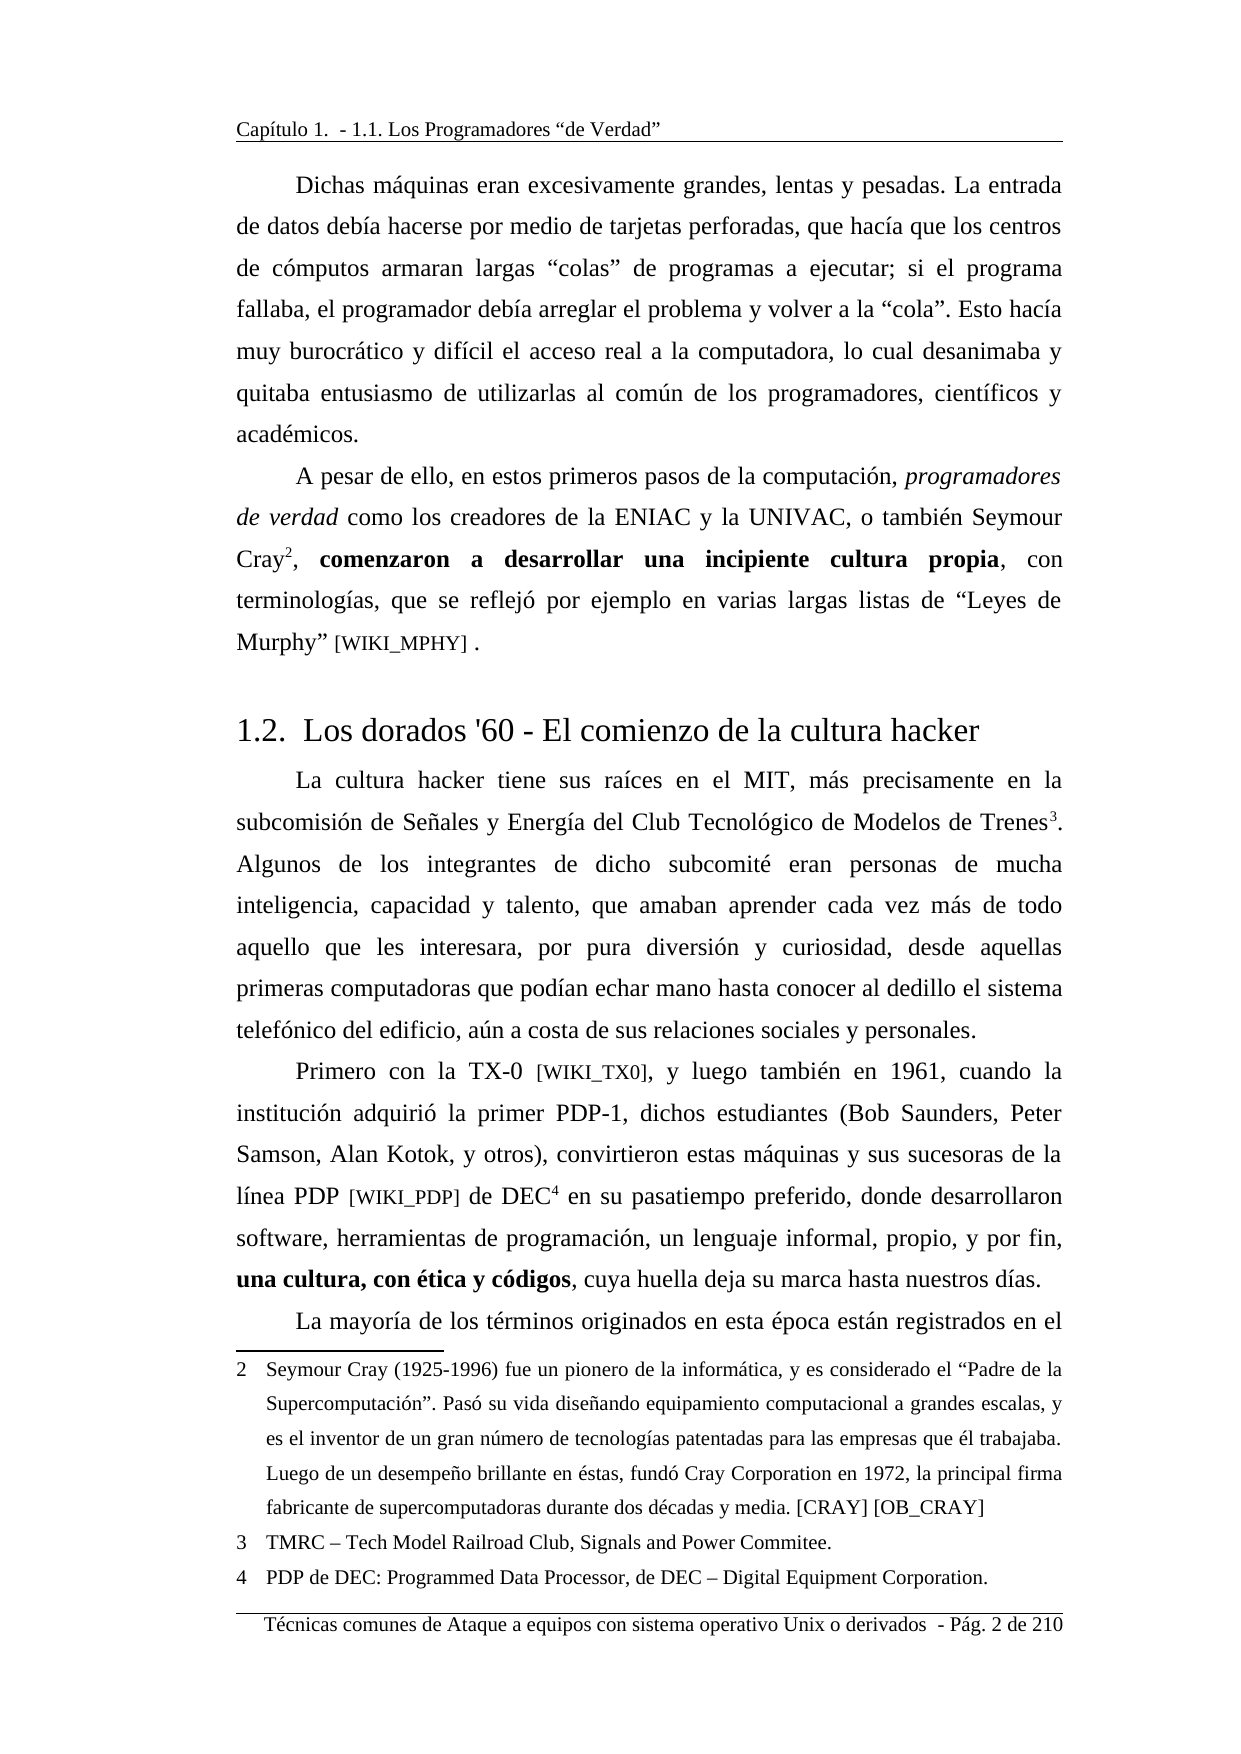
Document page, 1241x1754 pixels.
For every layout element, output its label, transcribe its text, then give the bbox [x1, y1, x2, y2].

text Primero con la TX-0 [WIKI_TX0], y luego también en 1961, cuando la institución adquirió la primer PDP-1, dichos estudiantes (Bob Saunders, Peter Samson, Alan Kotok, y otros), convirtieron estas máquinas y sus sucesoras de la línea PDP [WIKI_PDP] de DEC en su pasatiempo preferido, donde desarrollaron software, herramientas de programación, un lenguaje informal, propio, y por fin, una cultura, con ética y códigos, cuya huella deja su marca hasta nuestros días. [236, 1057, 1063, 1293]
text Dichas máquinas eran excesivamente grandes, lentas y pesadas. La entrada de datos debía hacerse por medio de tarjetas perforadas, que hacía que los centros de cómputos armaran largas “colas” de programas a ejecutar; si el programa fallaba, el programador debía arreglar el problema y volver a la “cola”. Esto hacía muy burocrático y difícil el acceso real a la computadora, lo cual desanimaba y quitaba entusiasmo de utilizarlas al común de los programadores, científicos y académicos. [236, 171, 1063, 448]
text La cultura hacker tiene sus raíces en el MIT, más precisamente en la subcomisión de Señales y Energía del Club Tecnológico de Modelos de Trenes. Algunos de los integrantes de dicho subcomité eran personas de mucha inteligencia, capacidad y talento, que amaban aprender cada vez más de todo aquello que les interesara, por pura diversión y curiosidad, desde aquellas primeras computadoras que podían echar mano hasta conocer al dedillo el sistema telefónico del edificio, aún a costa de sus relaciones sociales y personales. [236, 767, 1063, 1044]
text TMRC – Tech Model Railroad Club, Signals and Power Commitee. [236, 1531, 1063, 1554]
text PDP de DEC: Programmed Data Processor, de DEC – Digital Equipment Corporation. [236, 1566, 1063, 1589]
subtitle Los dorados '60 - El comienzo de la cultura hacker [236, 711, 1063, 748]
text La mayoría de los términos originados en esta época están registrados en el Jargon File [ERJF] , un documento que pretende recopilar el significado del slang, o lenguaje exclusivamente hacker. El término hacker proviene de esta etapa; si bien originalmente quiere decir “alguien quien hace muebles con un hacha”, se encuentra aquí [ERJFH] descripto como: [236, 1307, 1063, 1334]
text A pesar de ello, en estos primeros pasos de la computación, programadores de verdad como los creadores de la ENIAC y la UNIVAC, o también Seymour Cray, comenzaron a desarrollar una incipiente cultura propia, con terminologías, que se reflejó por ejemplo en varias largas listas de “Leyes de Murphy” [WIKI_MPHY] . [236, 462, 1063, 656]
text Seymour Cray (1925-1996) fue un pionero de la informática, y es considerado el “Padre de la Supercomputación”. Pasó su vida diseñando equipamiento computacional a grandes escalas, y es el inventor de un gran número de tecnologías patentadas para las empresas que él trabajaba. Luego de un desempeño brillante en éstas, fundó Cray Corporation en 1972, la principal firma fabricante de supercomputadoras durante dos décadas y media. [CRAY] [OB_CRAY] [236, 1357, 1063, 1519]
